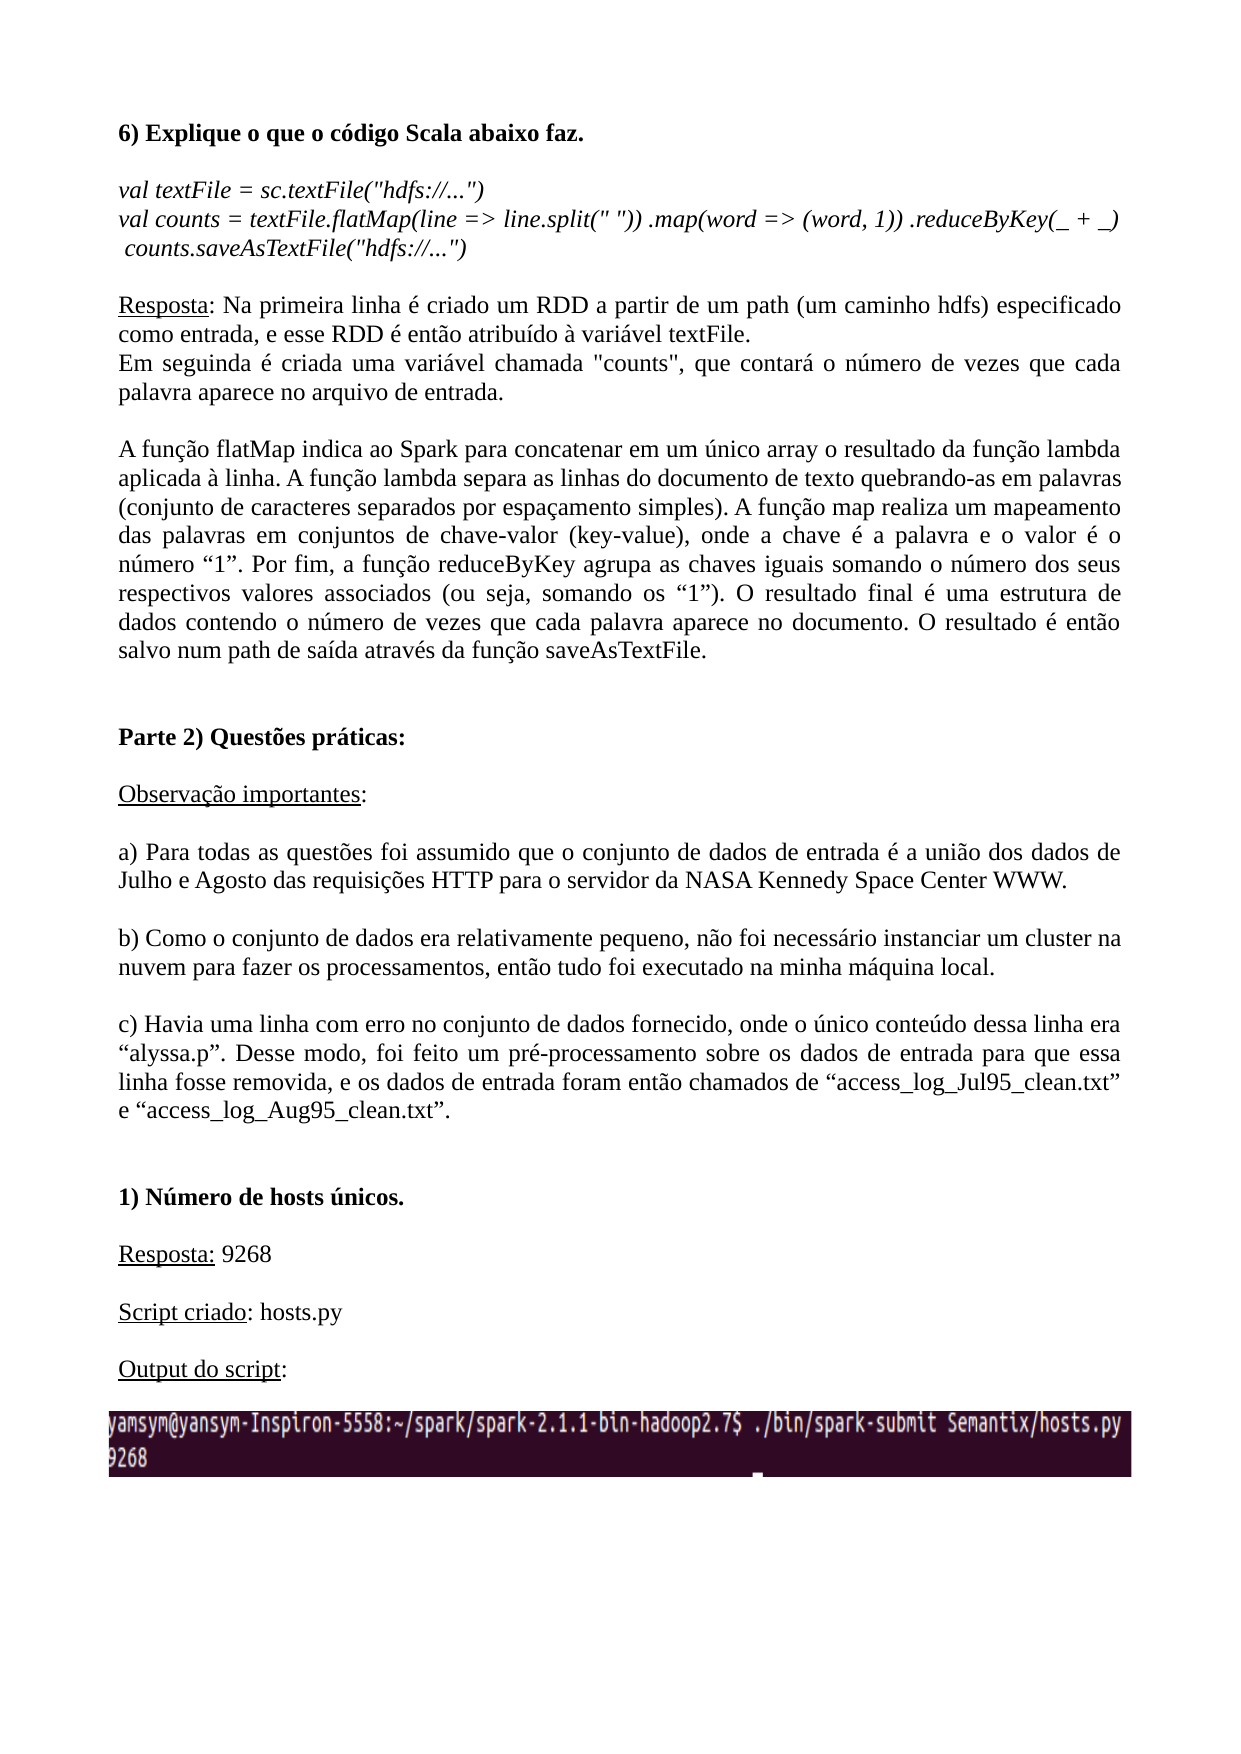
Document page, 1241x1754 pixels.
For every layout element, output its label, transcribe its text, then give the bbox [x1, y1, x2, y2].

text Output do script: [118, 1354, 1122, 1383]
text Resposta: 9268 [118, 1239, 1122, 1268]
text Script criado: hosts.py [118, 1297, 1122, 1326]
text counts.saveAsTextFile("hdfs://...") [118, 233, 1122, 262]
text Resposta: Na primeira linha é criado um RDD a partir de um path (um caminho hdfs) especificado como entrada, e esse RDD é então atribuído à variável textFile. [118, 291, 1122, 348]
text 1) Número de hosts únicos. [118, 1182, 1122, 1211]
text val textFile = sc.textFile("hdfs://...") [118, 176, 1122, 204]
text c) Havia uma linha com erro no conjunto de dados fornecido, onde o único conteúdo dessa linha era “alyssa.p”. Desse modo, foi feito um pré-processamento sobre os dados de entrada para que essa linha fosse removida, e os dados de entrada foram então chamados de “access_log_Jul95_clean.txt” e “access_log_Aug95_clean.txt”. [118, 1009, 1122, 1124]
text 6) Explique o que o código Scala abaixo faz. [118, 118, 1122, 147]
text val counts = textFile.flatMap(line => line.split(" ")) .map(word => (word, 1)) .reduceByKey(_ + _) [118, 204, 1122, 233]
text a) Para todas as questões foi assumido que o conjunto de dados de entrada é a união dos dados de Julho e Agosto das requisições HTTP para o servidor da NASA Kennedy Space Center WWW. [118, 837, 1122, 894]
text b) Como o conjunto de dados era relativamente pequeno, não foi necessário instanciar um cluster na nuvem para fazer os processamentos, então tudo foi executado na minha máquina local. [118, 923, 1122, 981]
text Parte 2) Questões práticas: [118, 722, 1122, 751]
text Em seguinda é criada uma variável chamada "counts", que contará o número de vezes que cada palavra aparece no arquivo de entrada. [118, 348, 1122, 406]
text A função flatMap indica ao Spark para concatenar em um único array o resultado da função lambda aplicada à linha. A função lambda separa as linhas do documento de texto quebrando-as em palavras (conjunto de caracteres separados por espaçamento simples). A função map realiza um mapeamento das palavras em conjuntos de chave-valor (key-value), onde a chave é a palavra e o valor é o número “1”. Por fim, a função reduceByKey agrupa as chaves iguais somando o número dos seus respectivos valores associados (ou seja, somando os “1”). O resultado final é uma estrutura de dados contendo o número de vezes que cada palavra aparece no documento. O resultado é então salvo num path de saída através da função saveAsTextFile. [118, 434, 1122, 664]
picture [108, 1411, 1132, 1477]
text Observação importantes: [118, 779, 1122, 808]
